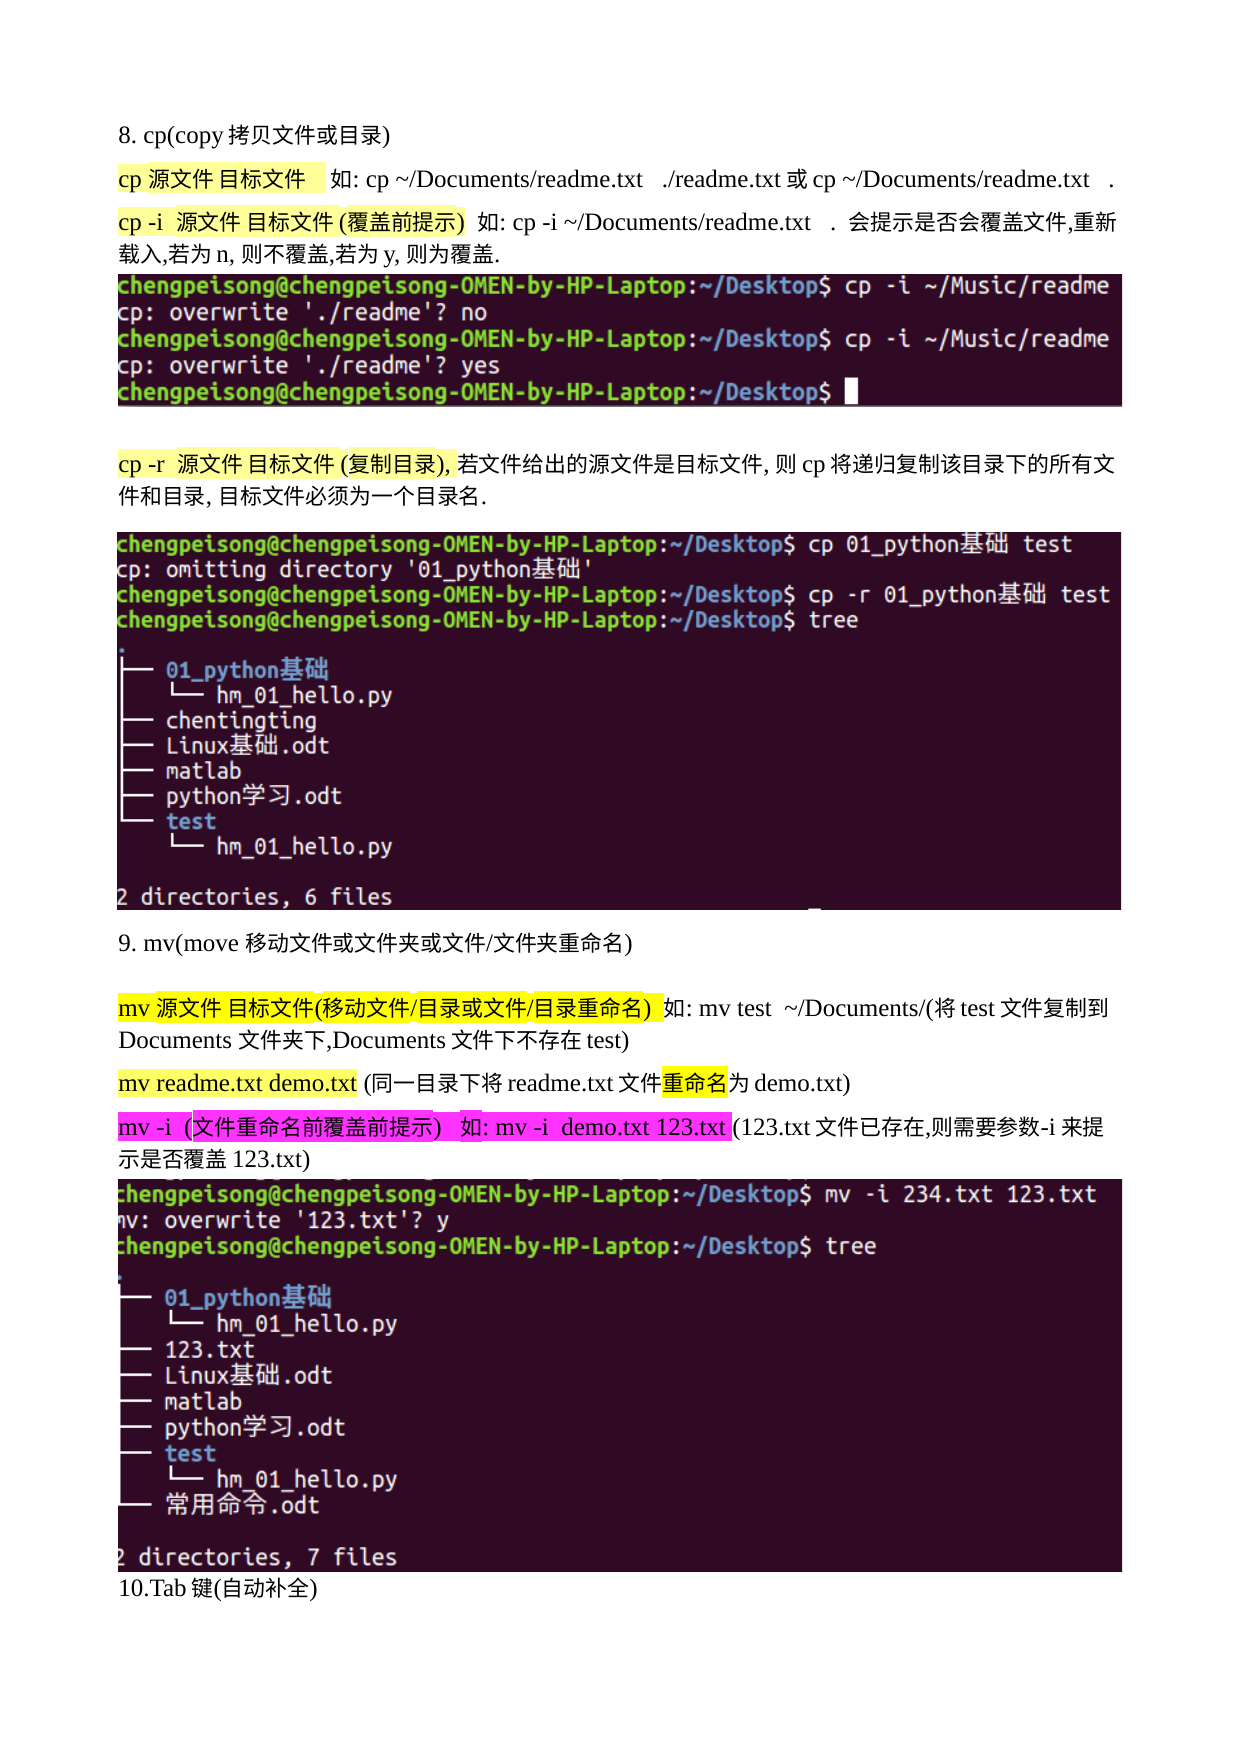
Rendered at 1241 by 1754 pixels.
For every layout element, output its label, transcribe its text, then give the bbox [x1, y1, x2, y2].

picture [117, 532, 1122, 910]
text cp -r 源文件 目标文件 (复制目录), 若文件给出的源文件是目标文件, 则cp将递归复制该目录下的所有文件和目录, 目标文件必须为一个目录名. [118, 447, 1122, 511]
text 8. cp(copy拷贝文件或目录) [118, 118, 1122, 150]
text cp 源文件 目标文件 如: cp ~/Documents/readme.txt ./readme.txt或cp ~/Documents/readme.txt . [118, 162, 1122, 193]
text mv -i (文件重命名前覆盖前提示) 如: mv -i demo.txt 123.txt (123.txt文件已存在,则需要参数-i来提示是否覆盖123.txt) [118, 1110, 1122, 1173]
text [118, 528, 1122, 532]
text mv readme.txt demo.txt (同一目录下将readme.txt文件重命名为demo.txt) [118, 1066, 1122, 1098]
text cp -i 源文件 目标文件 (覆盖前提示) 如: cp -i ~/Documents/readme.txt . 会提示是否会覆盖文件,重新载入,若为n, 则不覆盖,若为y, 则为覆盖. [118, 205, 1122, 268]
text 10.Tab键(自动补全) [118, 1572, 1122, 1603]
picture [118, 274, 1123, 407]
text mv 源文件 目标文件(移动文件/目录或文件/目录重命名) 如: mv test ~/Documents/(将test文件复制到Documents 文件夹下,Documents文件下不存在test) [118, 991, 1122, 1054]
text 9. mv(move 移动文件或文件夹或文件/文件夹重命名) [118, 910, 1122, 957]
picture [118, 1179, 1123, 1572]
